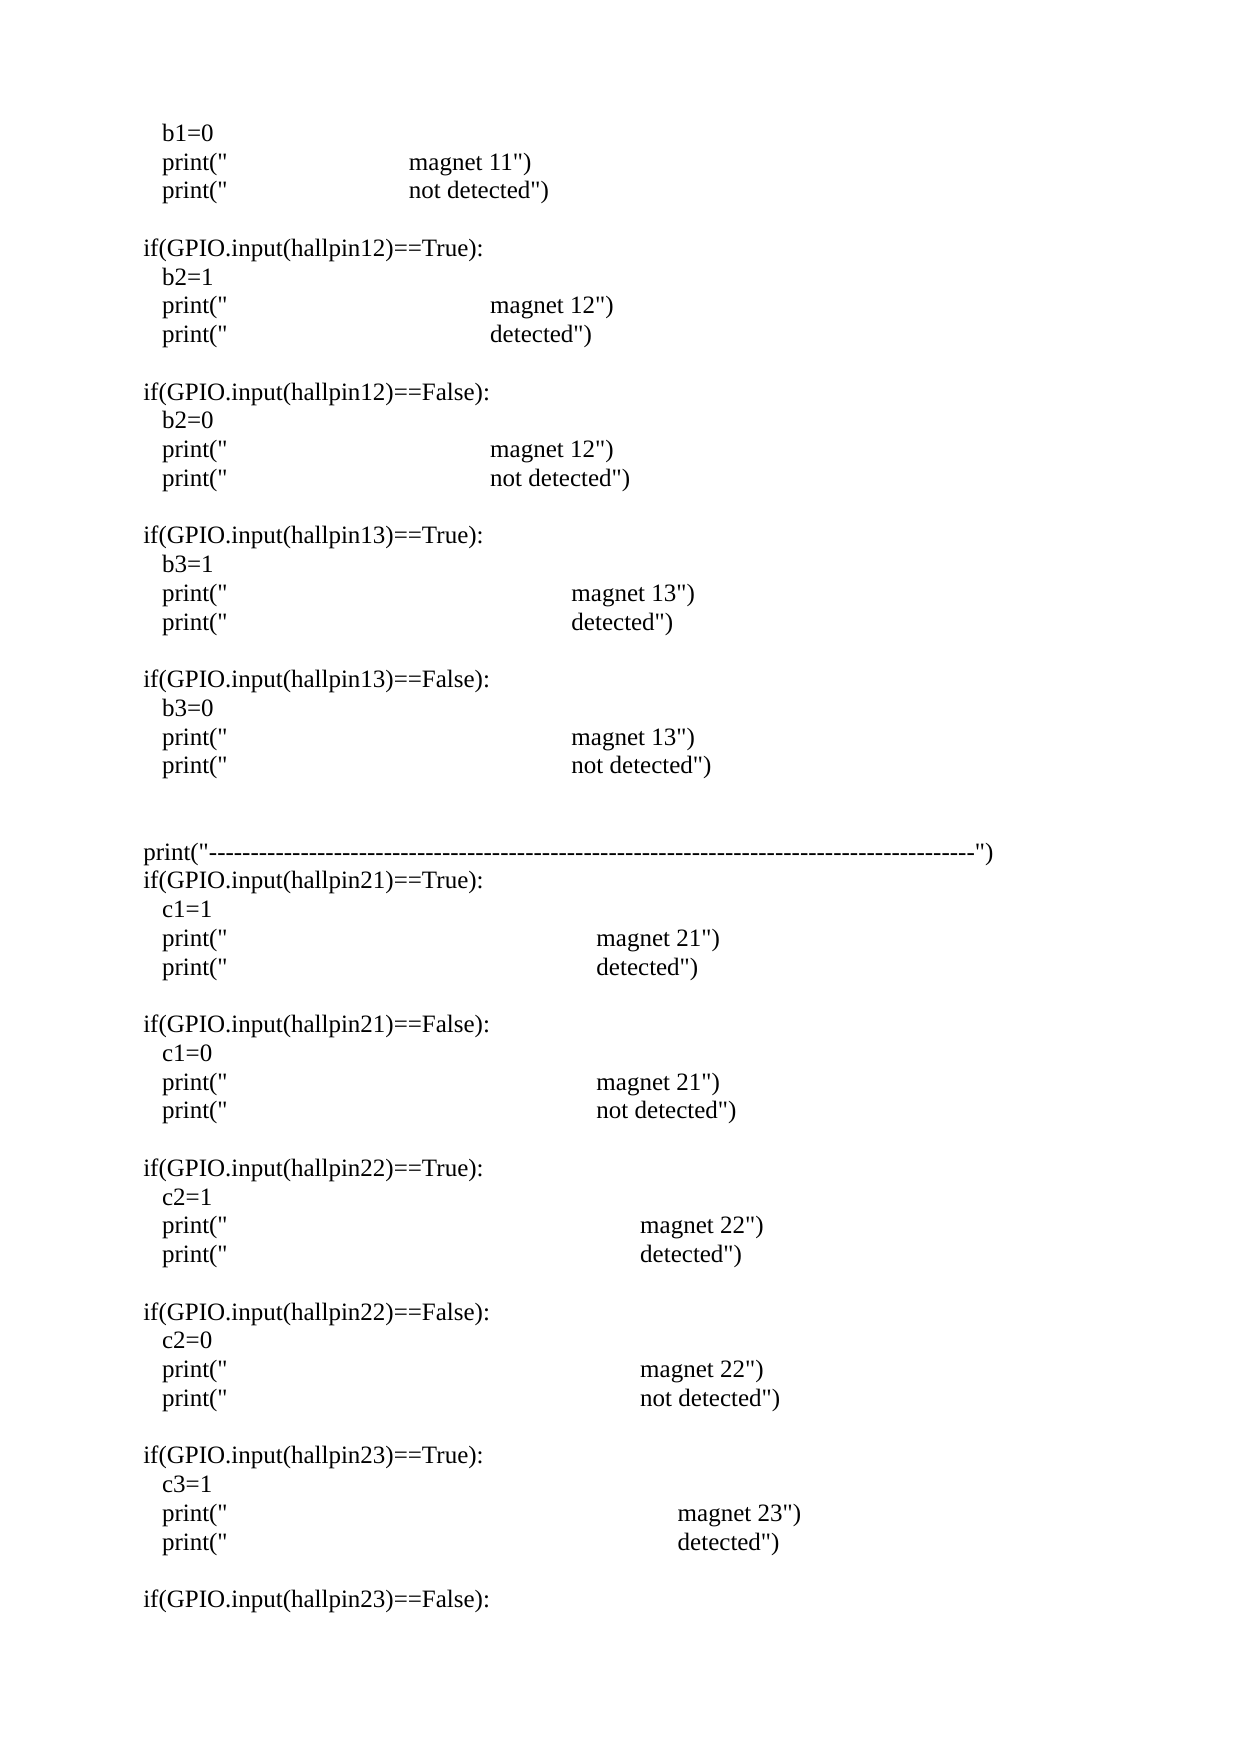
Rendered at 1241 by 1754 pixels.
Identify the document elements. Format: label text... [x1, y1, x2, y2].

text print(" not detected") [118, 463, 1122, 492]
text if(GPIO.input(hallpin12)==True): [118, 233, 1122, 262]
text c1=1 [118, 894, 1122, 923]
text if(GPIO.input(hallpin23)==True): [118, 1441, 1122, 1469]
text print(" magnet 22") [118, 1354, 1122, 1383]
text print(" magnet 13") [118, 722, 1122, 751]
text if(GPIO.input(hallpin21)==False): [118, 1009, 1122, 1038]
text if(GPIO.input(hallpin13)==True): [118, 521, 1122, 549]
text if(GPIO.input(hallpin23)==False): [118, 1584, 1122, 1613]
text print(" not detected") [118, 176, 1122, 204]
text print(" magnet 13") [118, 578, 1122, 607]
text print(" detected") [118, 1527, 1122, 1556]
text if(GPIO.input(hallpin21)==True): [118, 866, 1122, 894]
text print(" magnet 23") [118, 1498, 1122, 1527]
text print(" detected") [118, 319, 1122, 348]
text print(" magnet 21") [118, 923, 1122, 952]
text b2=1 [118, 262, 1122, 291]
text if(GPIO.input(hallpin22)==True): [118, 1153, 1122, 1182]
text b2=0 [118, 406, 1122, 434]
text print(" magnet 12") [118, 291, 1122, 319]
text print(" detected") [118, 952, 1122, 981]
text print(" magnet 12") [118, 434, 1122, 463]
text c2=0 [118, 1326, 1122, 1354]
text print(" not detected") [118, 1096, 1122, 1124]
text b1=0 [118, 118, 1122, 147]
text if(GPIO.input(hallpin13)==False): [118, 664, 1122, 693]
text print(" magnet 22") [118, 1211, 1122, 1239]
text if(GPIO.input(hallpin12)==False): [118, 377, 1122, 406]
text print("--------------------------------------------------------------------------------------------") [118, 837, 1122, 866]
text b3=1 [118, 549, 1122, 578]
text if(GPIO.input(hallpin22)==False): [118, 1297, 1122, 1326]
text print(" detected") [118, 607, 1122, 636]
text c1=0 [118, 1038, 1122, 1067]
text print(" not detected") [118, 1383, 1122, 1412]
text c2=1 [118, 1182, 1122, 1211]
text c3=1 [118, 1469, 1122, 1498]
text print(" not detected") [118, 751, 1122, 779]
text print(" detected") [118, 1239, 1122, 1268]
text print(" magnet 21") [118, 1067, 1122, 1096]
text b3=0 [118, 693, 1122, 722]
text print(" magnet 11") [118, 147, 1122, 176]
